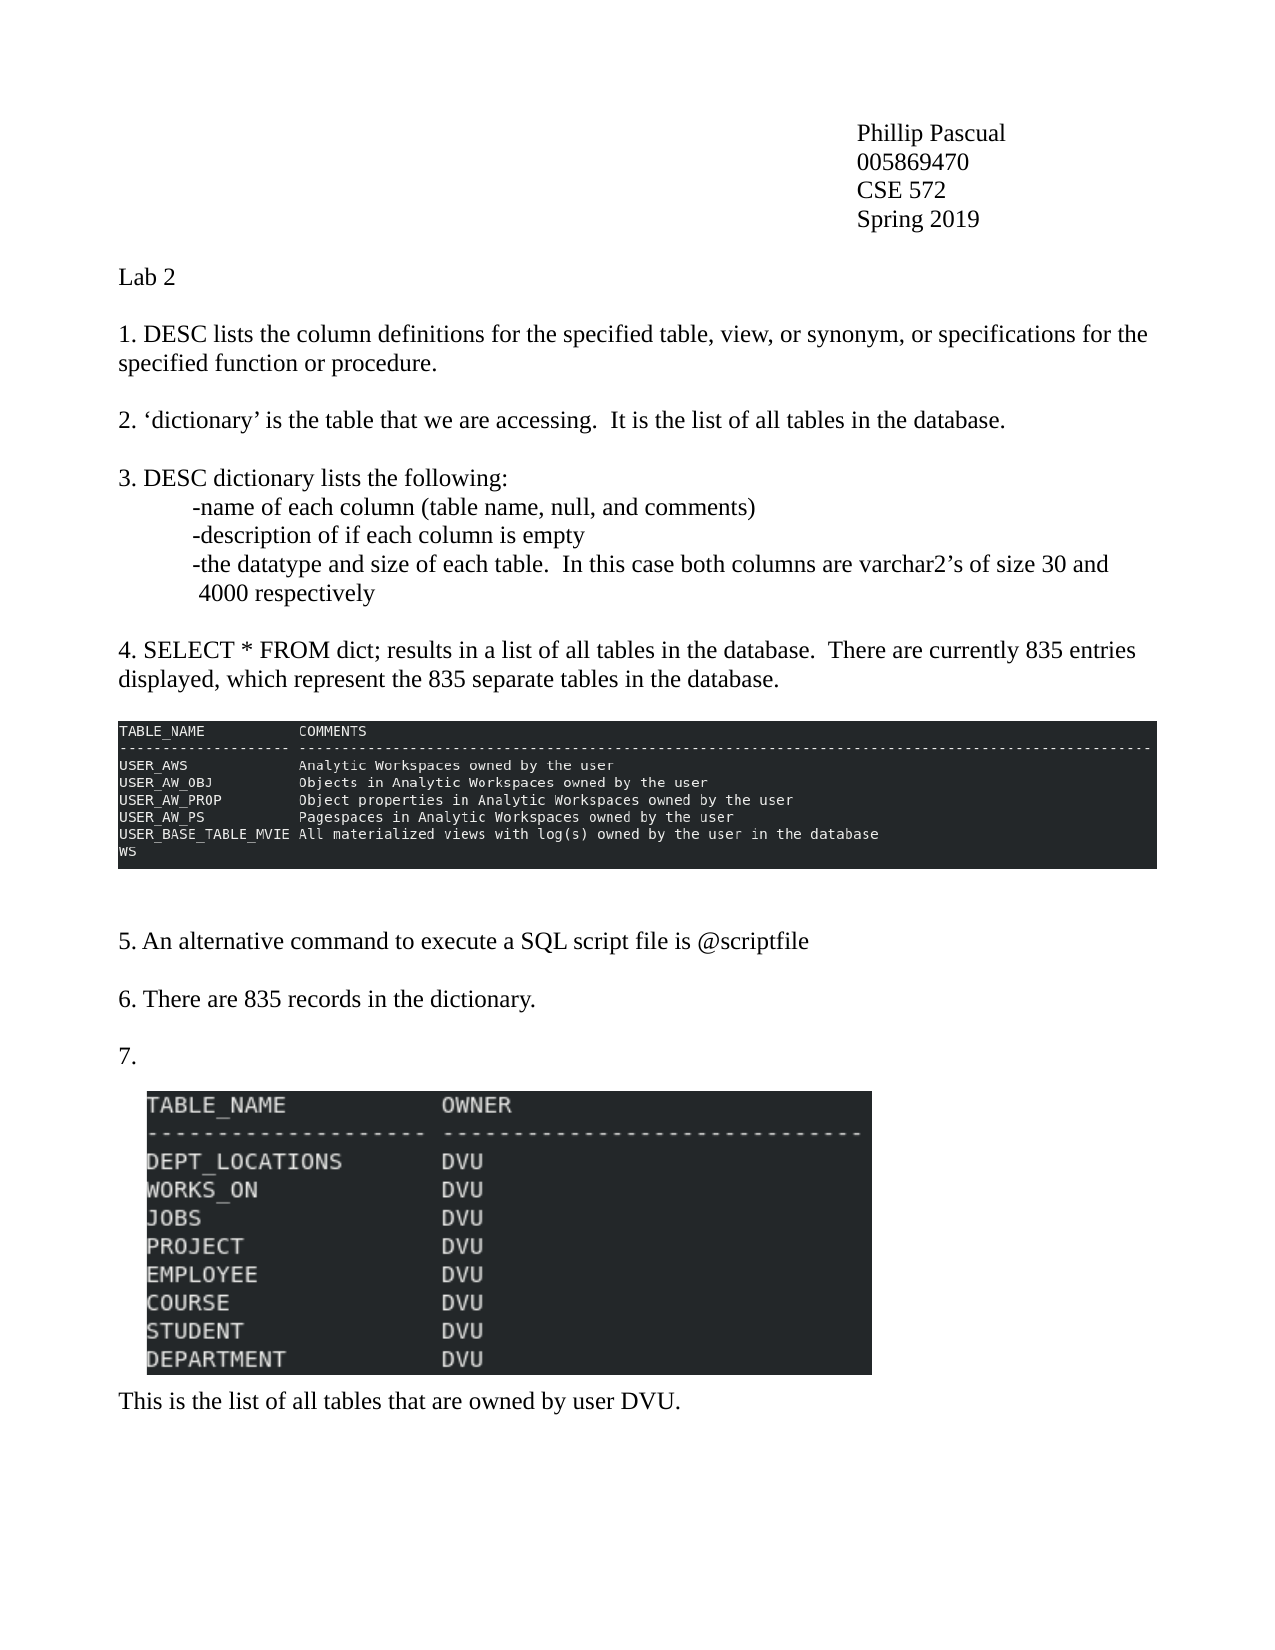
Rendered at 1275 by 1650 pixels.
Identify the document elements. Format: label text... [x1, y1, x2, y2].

text -the datatype and size of each table. In this case both columns are varchar2’s of size 30 and [118, 549, 1157, 578]
picture [118, 721, 1157, 869]
text 4000 respectively [118, 578, 1157, 607]
text CSE 572 [118, 176, 1157, 204]
text 4. SELECT * FROM dict; results in a list of all tables in the database. There are currently 835 entries displayed, which represent the 835 separate tables in the database. [118, 636, 1157, 693]
text 2. ‘dictionary’ is the table that we are accessing. It is the list of all tables in the database. [118, 406, 1157, 434]
text Phillip Pascual [118, 118, 1157, 147]
text 1. DESC lists the column definitions for the specified table, view, or synonym, or specifications for the specified function or procedure. [118, 319, 1157, 377]
text -description of if each column is empty [118, 521, 1157, 549]
text Spring 2019 [118, 204, 1157, 233]
text -name of each column (table name, null, and comments) [118, 492, 1157, 521]
text 7. [118, 1041, 1157, 1070]
text This is the list of all tables that are owned by user DVU. [118, 1386, 1157, 1415]
text 005869470 [118, 147, 1157, 176]
text 5. An alternative command to execute a SQL script file is @scriptfile [118, 926, 1157, 955]
text Lab 2 [118, 262, 1157, 291]
text 3. DESC dictionary lists the following: [118, 463, 1157, 492]
text 6. There are 835 records in the dictionary. [118, 984, 1157, 1012]
picture [146, 1091, 872, 1375]
